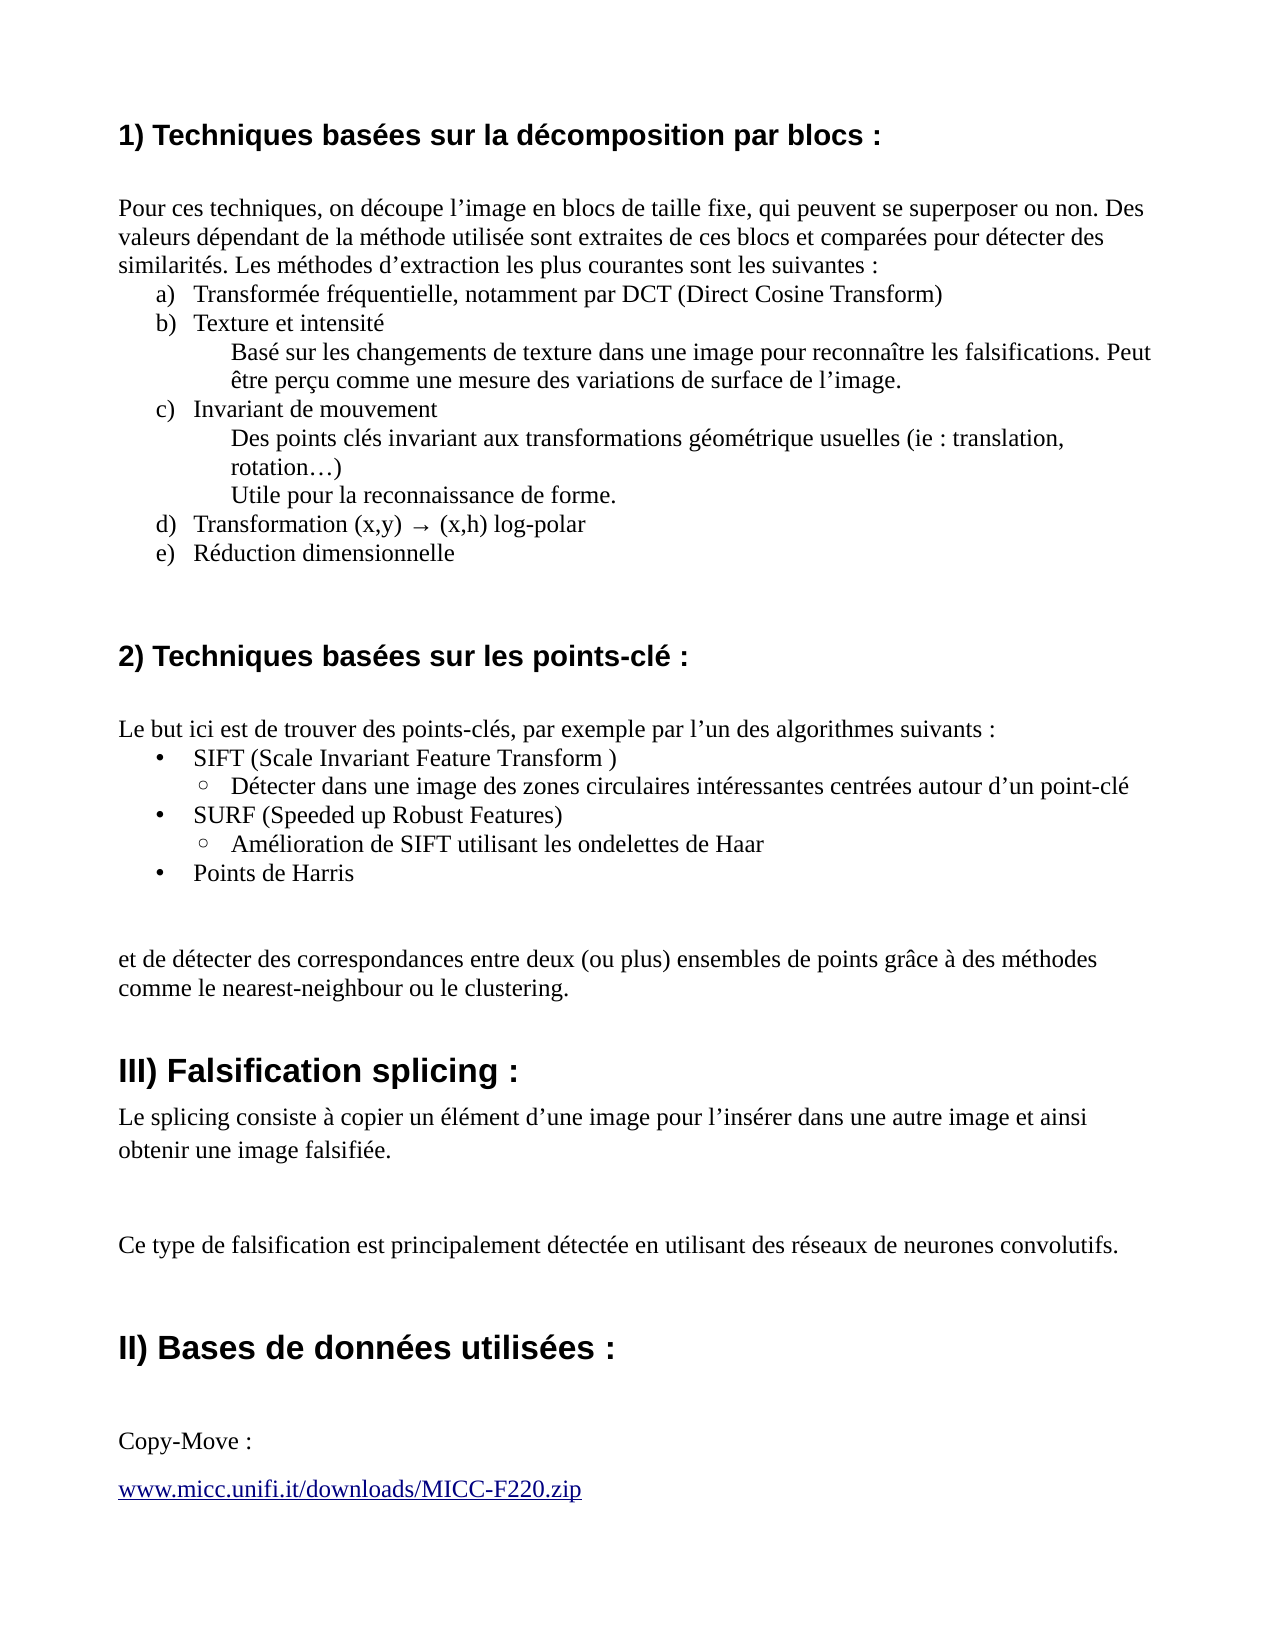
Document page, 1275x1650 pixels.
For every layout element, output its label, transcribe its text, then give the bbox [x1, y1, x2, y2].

list Points de Harris [156, 858, 1157, 886]
list Texture et intensité [156, 308, 1157, 337]
list Transformation (x,y) → (x,h) log-polar [156, 509, 1157, 538]
text Le but ici est de trouver des points-clés, par exemple par l’un des algorithmes suivants : [118, 714, 1157, 743]
text www.micc.unifi.it/downloads/MICC-F220.zip [118, 1474, 1157, 1503]
text Le splicing consiste à copier un élément d’une image pour l’insérer dans une autre image et ainsi obtenir une image falsifiée. [118, 1102, 1157, 1164]
list SURF (Speeded up Robust Features) [156, 800, 1157, 829]
list Utile pour la reconnaissance de forme. [193, 481, 1157, 509]
subtitle III) Falsification splicing : [118, 1051, 1157, 1090]
text et de détecter des correspondances entre deux (ou plus) ensembles de points grâce à des méthodes comme le nearest-neighbour ou le clustering. [118, 944, 1157, 1001]
text Copy-Move : [118, 1426, 1157, 1455]
subtitle 1) Techniques basées sur la décomposition par blocs : [118, 118, 1157, 152]
subtitle 2) Techniques basées sur les points-clé : [118, 639, 1157, 673]
list Transformée fréquentielle, notamment par DCT (Direct Cosine Transform) [156, 279, 1157, 308]
list Amélioration de SIFT utilisant les ondelettes de Haar [193, 829, 1157, 858]
list Invariant de mouvement [156, 394, 1157, 423]
list Détecter dans une image des zones circulaires intéressantes centrées autour d’un point-clé [193, 771, 1157, 800]
list Basé sur les changements de texture dans une image pour reconnaître les falsifications. Peut être perçu comme une mesure des variations de surface de l’image. [193, 337, 1157, 394]
list Des points clés invariant aux transformations géométrique usuelles (ie : translation, rotation…) [193, 423, 1157, 481]
text Ce type de falsification est principalement détectée en utilisant des réseaux de neurones convolutifs. [118, 1230, 1157, 1259]
list Réduction dimensionnelle [156, 538, 1157, 567]
list SIFT (Scale Invariant Feature Transform ) [156, 743, 1157, 771]
subtitle II) Bases de données utilisées : [118, 1328, 1157, 1366]
text Pour ces techniques, on découpe l’image en blocs de taille fixe, qui peuvent se superposer ou non. Des valeurs dépendant de la méthode utilisée sont extraites de ces blocs et comparées pour détecter des similarités. Les méthodes d’extraction les plus courantes sont les suivantes : [118, 193, 1157, 279]
